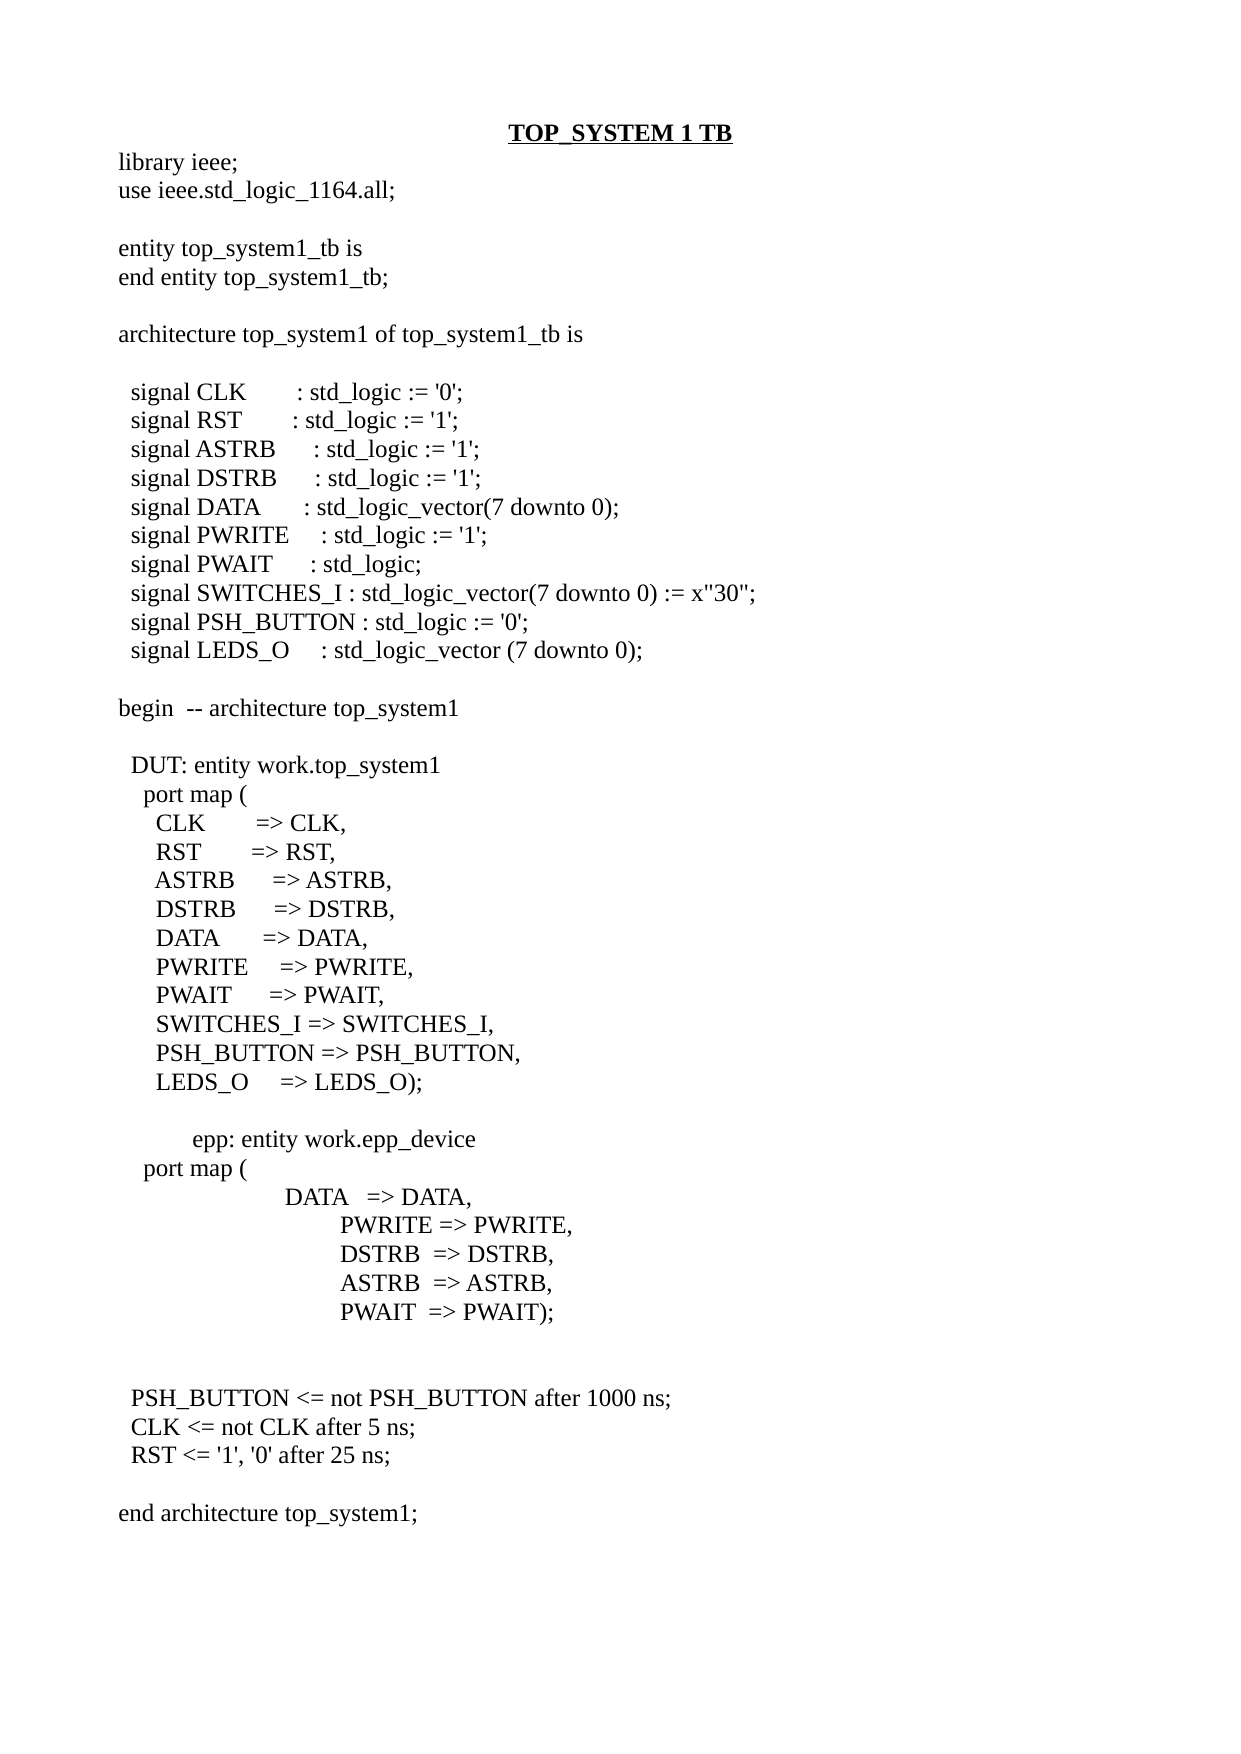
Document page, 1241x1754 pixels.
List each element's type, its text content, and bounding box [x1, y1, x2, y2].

text signal ASTRB : std_logic := '1'; [118, 434, 1122, 463]
text ASTRB => ASTRB, [118, 866, 1122, 894]
text epp: entity work.epp_device [118, 1124, 1122, 1153]
text signal DSTRB : std_logic := '1'; [118, 463, 1122, 492]
text ASTRB => ASTRB, [118, 1268, 1122, 1297]
text RST => RST, [118, 837, 1122, 866]
text signal LEDS_O : std_logic_vector (7 downto 0); [118, 636, 1122, 664]
text port map ( [118, 1153, 1122, 1182]
text DUT: entity work.top_system1 [118, 751, 1122, 779]
text end entity top_system1_tb; [118, 262, 1122, 291]
text end architecture top_system1; [118, 1498, 1122, 1527]
text architecture top_system1 of top_system1_tb is [118, 319, 1122, 348]
text SWITCHES_I => SWITCHES_I, [118, 1009, 1122, 1038]
text signal SWITCHES_I : std_logic_vector(7 downto 0) := x"30"; [118, 578, 1122, 607]
text PWRITE => PWRITE, [118, 1211, 1122, 1239]
text RST <= '1', '0' after 25 ns; [118, 1441, 1122, 1469]
text PWAIT => PWAIT); [118, 1297, 1122, 1326]
text CLK => CLK, [118, 808, 1122, 837]
text entity top_system1_tb is [118, 233, 1122, 262]
text signal CLK : std_logic := '0'; [118, 377, 1122, 406]
text signal PWRITE : std_logic := '1'; [118, 521, 1122, 549]
text signal RST : std_logic := '1'; [118, 406, 1122, 434]
text DSTRB => DSTRB, [118, 1239, 1122, 1268]
text DATA => DATA, [118, 923, 1122, 952]
text use ieee.std_logic_1164.all; [118, 176, 1122, 204]
text PWRITE => PWRITE, [118, 952, 1122, 981]
text PSH_BUTTON <= not PSH_BUTTON after 1000 ns; [118, 1383, 1122, 1412]
text PWAIT => PWAIT, [118, 981, 1122, 1009]
text TOP_SYSTEM 1 TB [118, 118, 1122, 147]
text DATA => DATA, [118, 1182, 1122, 1211]
text LEDS_O => LEDS_O); [118, 1067, 1122, 1096]
text port map ( [118, 779, 1122, 808]
text DSTRB => DSTRB, [118, 894, 1122, 923]
text signal PSH_BUTTON : std_logic := '0'; [118, 607, 1122, 636]
text begin -- architecture top_system1 [118, 693, 1122, 722]
text library ieee; [118, 147, 1122, 176]
text CLK <= not CLK after 5 ns; [118, 1412, 1122, 1441]
text signal PWAIT : std_logic; [118, 549, 1122, 578]
text PSH_BUTTON => PSH_BUTTON, [118, 1038, 1122, 1067]
text signal DATA : std_logic_vector(7 downto 0); [118, 492, 1122, 521]
